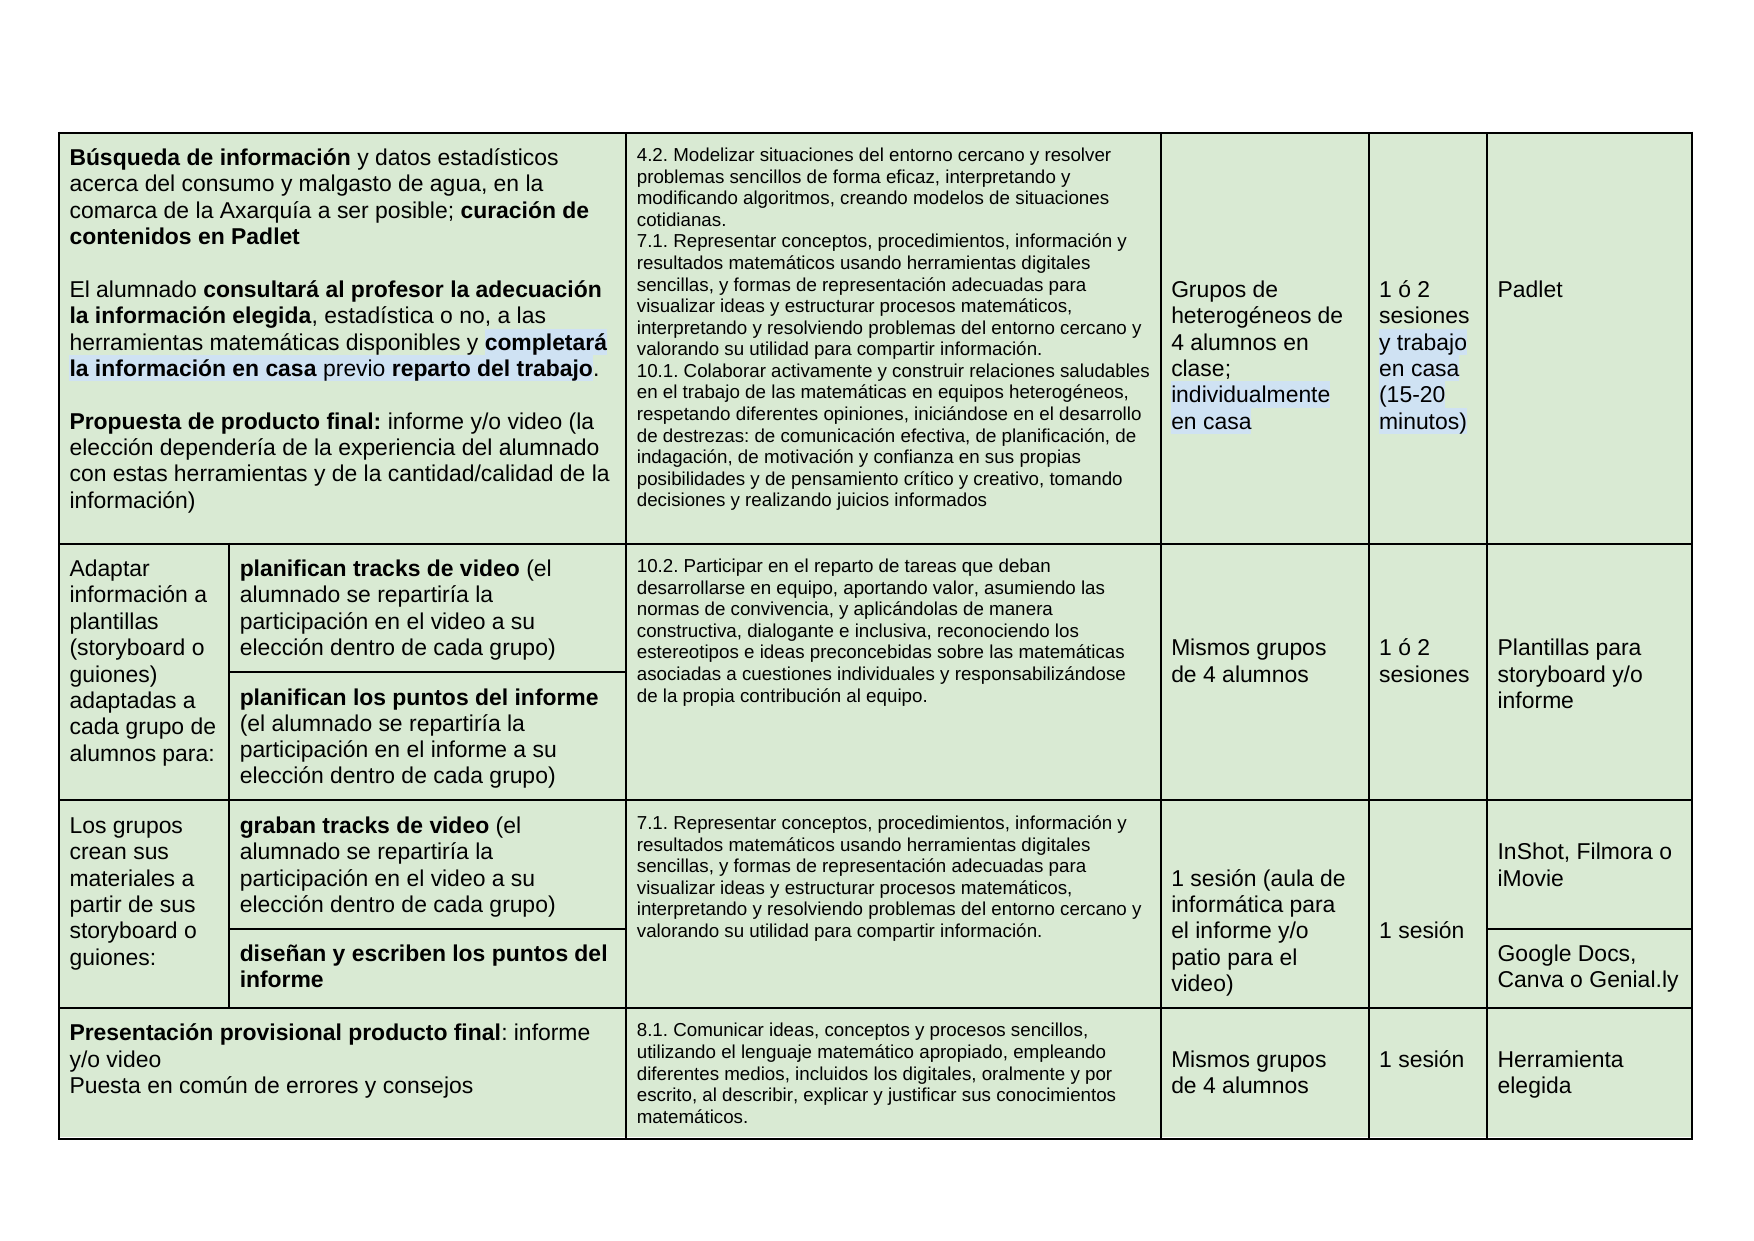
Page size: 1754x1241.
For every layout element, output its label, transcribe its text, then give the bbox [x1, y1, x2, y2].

table_cell Herramienta elegida [1488, 1009, 1691, 1137]
table_cell Google Docs, Canva o Genial.ly [1488, 930, 1691, 1007]
table_cell 10.2. Participar en el reparto de tareas que deban desarrollarse en equipo, aportando valor, asumiendo las normas de convivencia, y aplicándolas de manera constructiva, dialogante e inclusiva, reconociendo los estereotipos e ideas preconcebidas sobre las matemáticas asociadas a cuestiones individuales y responsabilizándose de la propia contribución al equipo. [627, 545, 1160, 799]
table_cell 1 sesión (aula de informática para el informe y/o patio para el video) [1162, 801, 1368, 1007]
table_cell 4.2. Modelizar situaciones del entorno cercano y resolver problemas sencillos de forma eficaz, interpretando y modificando algoritmos, creando modelos de situaciones cotidianas. 7.1. Representar conceptos, procedimientos, información y resultados matemáticos usando herramientas digitales sencillas, y formas de representación adecuadas para visualizar ideas y estructurar procesos matemáticos, interpretando y resolviendo problemas del entorno cercano y valorando su utilidad para compartir información. 10.1. Colaborar activamente y construir relaciones saludables en el trabajo de las matemáticas en equipos heterogéneos, respetando diferentes opiniones, iniciándose en el desarrollo de destrezas: de comunicación efectiva, de planificación, de indagación, de motivación y confianza en sus propias posibilidades y de pensamiento crítico y creativo, tomando decisiones y realizando juicios informados [627, 134, 1160, 543]
table_cell diseñan y escriben los puntos del informe [230, 930, 625, 1007]
table_cell Adaptar información a plantillas (storyboard o guiones) adaptadas a cada grupo de alumnos para: [60, 545, 228, 799]
table_cell Plantillas para storyboard y/o informe [1488, 545, 1691, 799]
table_cell Búsqueda de información y datos estadísticos acerca del consumo y malgasto de agua, en la comarca de la Axarquía a ser posible; curación de contenidos en Padlet El alumnado consultará al profesor la adecuación la información elegida, estadística o no, a las herramientas matemáticas disponibles y completará la información en casa previo reparto del trabajo. Propuesta de producto final: informe y/o video (la elección dependería de la experiencia del alumnado con estas herramientas y de la cantidad/calidad de la información) [60, 134, 625, 543]
table_cell planifican tracks de video (el alumnado se repartiría la participación en el video a su elección dentro de cada grupo) [230, 545, 625, 671]
table_cell 1 ó 2 sesiones y trabajo en casa (15-20 minutos) [1370, 134, 1486, 543]
table_cell planifican los puntos del informe (el alumnado se repartiría la participación en el informe a su elección dentro de cada grupo) [230, 673, 625, 799]
table_cell InShot, Filmora o iMovie [1488, 801, 1691, 928]
table_cell Grupos de heterogéneos de 4 alumnos en clase; individualmente en casa [1162, 134, 1368, 543]
table_cell Mismos grupos de 4 alumnos [1162, 545, 1368, 799]
table_cell 1 ó 2 sesiones [1370, 545, 1486, 799]
table_cell Los grupos crean sus materiales a partir de sus storyboard o guiones: [60, 801, 228, 1007]
table_cell 8.1. Comunicar ideas, conceptos y procesos sencillos, utilizando el lenguaje matemático apropiado, empleando diferentes medios, incluidos los digitales, oralmente y por escrito, al describir, explicar y justificar sus conocimientos matemáticos. [627, 1009, 1160, 1137]
table_cell 1 sesión [1370, 1009, 1486, 1137]
table_cell 1 sesión [1370, 801, 1486, 1007]
table_cell 7.1. Representar conceptos, procedimientos, información y resultados matemáticos usando herramientas digitales sencillas, y formas de representación adecuadas para visualizar ideas y estructurar procesos matemáticos, interpretando y resolviendo problemas del entorno cercano y valorando su utilidad para compartir información. [627, 801, 1160, 1007]
table_cell Presentación provisional producto final: informe y/o video Puesta en común de errores y consejos [60, 1009, 625, 1137]
table_cell Padlet [1488, 134, 1691, 543]
table_cell graban tracks de video (el alumnado se repartiría la participación en el video a su elección dentro de cada grupo) [230, 801, 625, 928]
table_cell Mismos grupos de 4 alumnos [1162, 1009, 1368, 1137]
